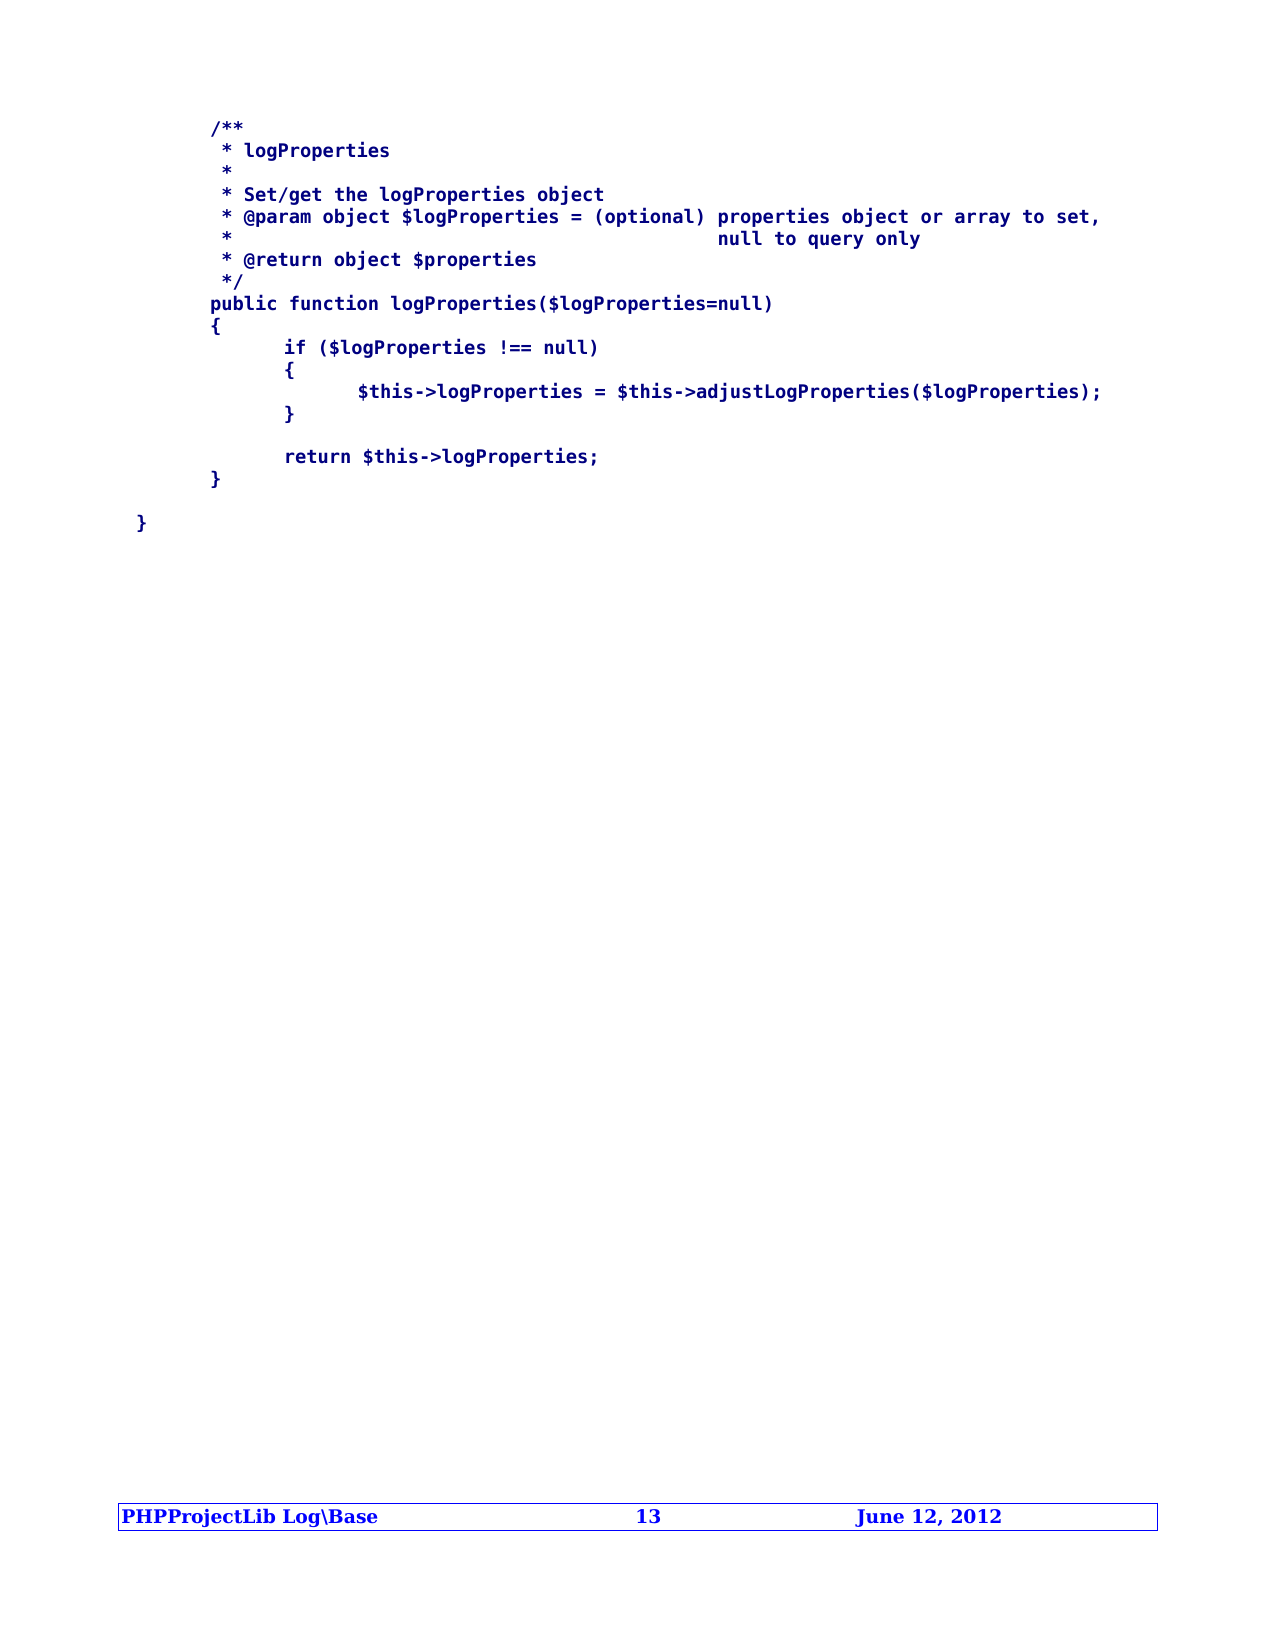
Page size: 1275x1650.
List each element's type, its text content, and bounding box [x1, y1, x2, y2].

list { [136, 315, 1157, 337]
list { [136, 359, 1157, 381]
list $this->logProperties = $this->adjustLogProperties($logProperties); [136, 381, 1157, 402]
list return $this->logProperties; [136, 446, 1157, 468]
list } [136, 468, 1157, 490]
list * [136, 162, 1157, 184]
list } [136, 402, 1157, 424]
list */ [136, 271, 1157, 293]
list * Set/get the logProperties object [136, 184, 1157, 206]
list * @return object $properties [136, 249, 1157, 271]
list * @param object $logProperties = (optional) properties object or array to set, [136, 206, 1157, 227]
list * logProperties [136, 140, 1157, 162]
list /** [136, 118, 1157, 140]
list } [136, 512, 1157, 534]
list public function logProperties($logProperties=null) [136, 293, 1157, 315]
list if ($logProperties !== null) [136, 337, 1157, 359]
list * null to query only [136, 227, 1157, 249]
